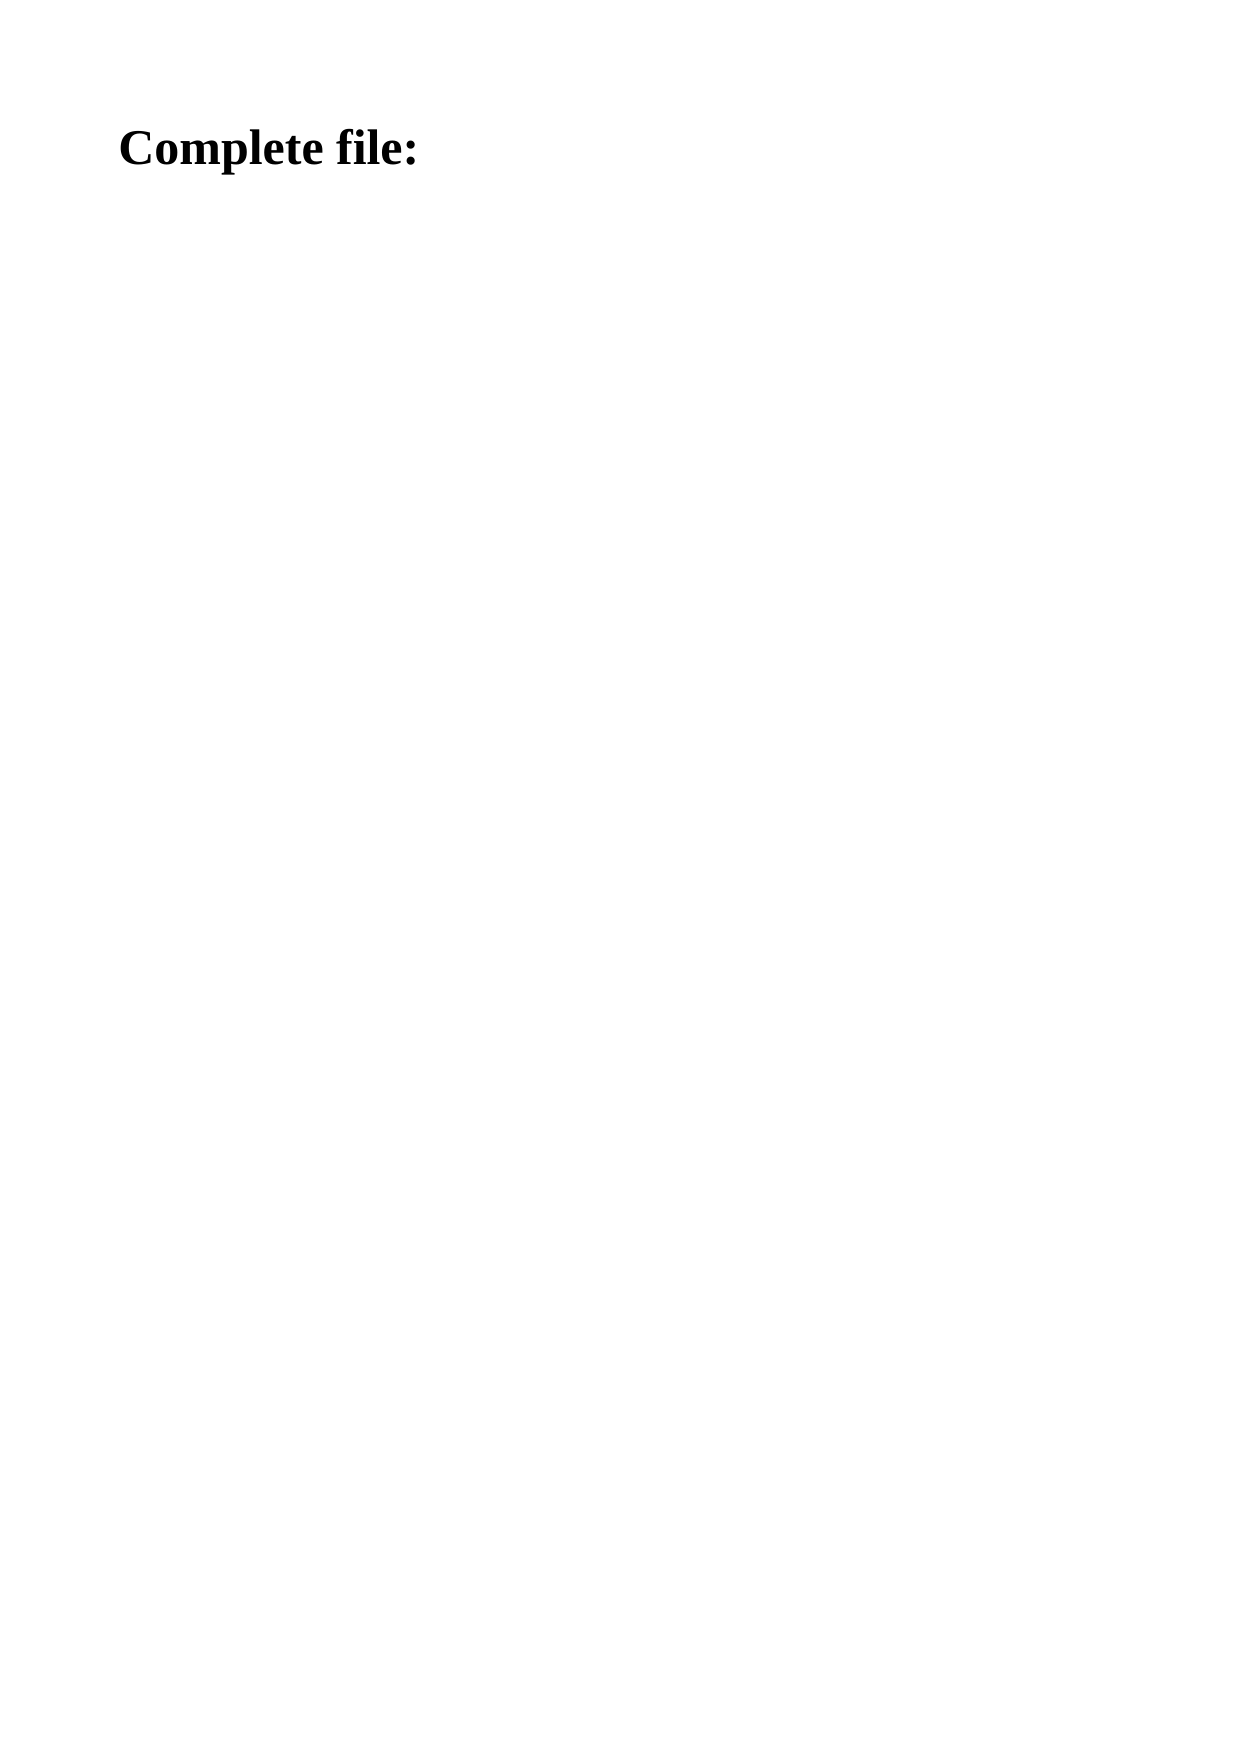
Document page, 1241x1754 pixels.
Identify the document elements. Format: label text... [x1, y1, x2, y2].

subtitle Complete file: [118, 118, 1122, 176]
